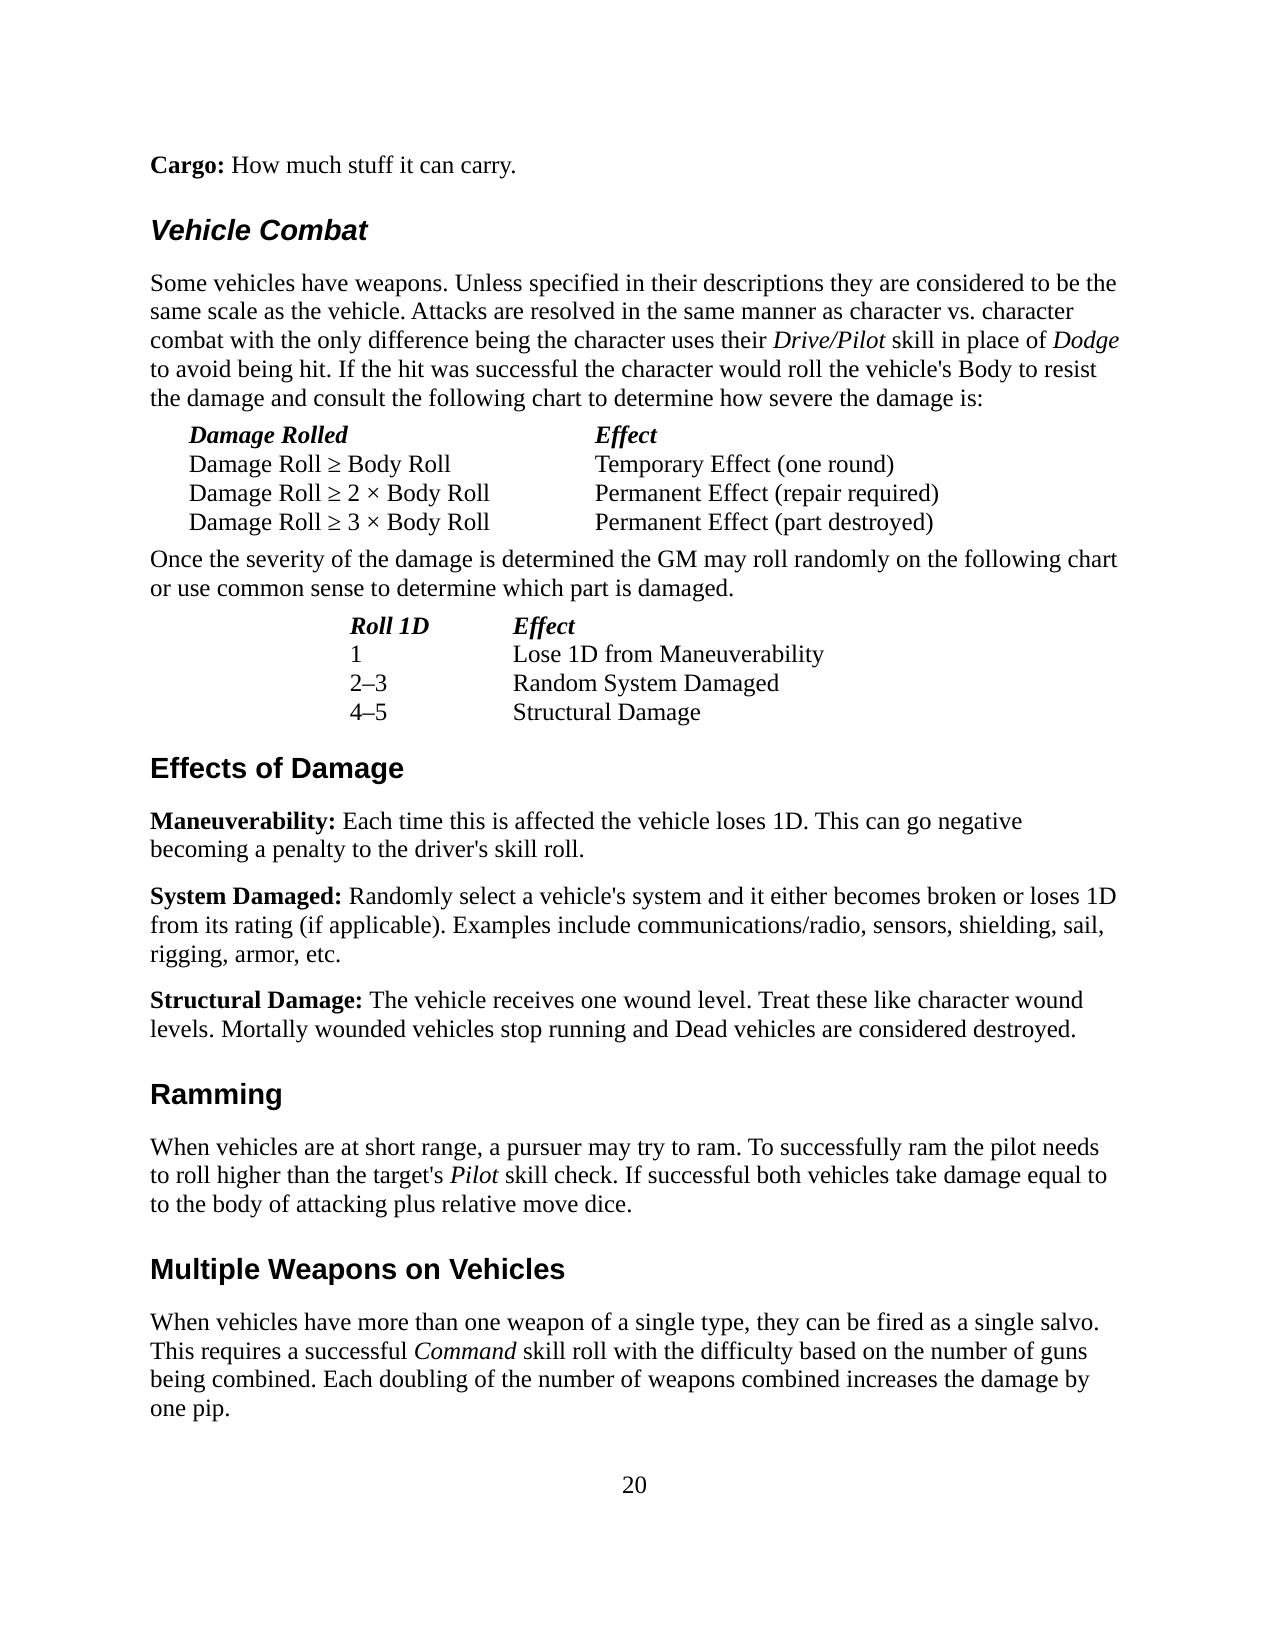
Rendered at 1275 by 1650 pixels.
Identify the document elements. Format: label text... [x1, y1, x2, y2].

table_header Effect [590, 420, 1091, 449]
table_cell Damage Roll ≥ 2 × Body Roll [184, 478, 590, 507]
text Structural Damage: The vehicle receives one wound level. Treat these like character wound levels. Mortally wounded vehicles stop running and Dead vehicles are considered destroyed. [150, 985, 1125, 1043]
table_cell Permanent Effect (repair required) [590, 478, 1091, 507]
subtitle Multiple Weapons on Vehicles [150, 1252, 1125, 1286]
table_cell 2–3 [345, 668, 508, 697]
text System Damaged: Randomly select a vehicle's system and it either becomes broken or loses 1D from its rating (if applicable). Examples include communications/radio, sensors, shielding, sail, rigging, armor, etc. [150, 881, 1125, 967]
table_cell Random System Damaged [508, 668, 930, 697]
text Cargo: How much stuff it can carry. [150, 150, 1125, 179]
text When vehicles have more than one weapon of a single type, they can be fired as a single salvo. This requires a successful Command skill roll with the difficulty based on the number of guns being combined. Each doubling of the number of weapons combined increases the damage by one pip. [150, 1307, 1125, 1422]
table_cell Permanent Effect (part destroyed) [590, 507, 1091, 535]
table_cell Lose 1D from Maneuverability [508, 640, 930, 668]
table_cell Structural Damage [508, 697, 930, 726]
table_cell 4–5 [345, 697, 508, 726]
text Some vehicles have weapons. Unless specified in their descriptions they are considered to be the same scale as the vehicle. Attacks are resolved in the same manner as character vs. character combat with the only difference being the character uses their Drive/Pilot skill in place of Dodge to avoid being hit. If the hit was successful the character would roll the vehicle's Body to resist the damage and consult the following chart to determine how severe the damage is: [150, 268, 1125, 411]
table_header Roll 1D [345, 611, 508, 639]
text Once the severity of the damage is determined the GM may roll randomly on the following chart or use common sense to determine which part is damaged. [150, 544, 1125, 602]
subtitle Vehicle Combat [150, 213, 1125, 246]
table_header Damage Rolled [184, 420, 590, 449]
table_cell Damage Roll ≥ 3 × Body Roll [184, 507, 590, 535]
subtitle Effects of Damage [150, 751, 1125, 784]
table_cell Temporary Effect (one round) [590, 449, 1091, 478]
table_cell Damage Roll ≥ Body Roll [184, 449, 590, 478]
table_cell 1 [345, 640, 508, 668]
text When vehicles are at short range, a pursuer may try to ram. To successfully ram the pilot needs to roll higher than the target's Pilot skill check. If successful both vehicles take damage equal to to the body of attacking plus relative move dice. [150, 1132, 1125, 1218]
table_header Effect [508, 611, 930, 639]
subtitle Ramming [150, 1077, 1125, 1110]
text Maneuverability: Each time this is affected the vehicle loses 1D. This can go negative becoming a penalty to the driver's skill roll. [150, 806, 1125, 863]
